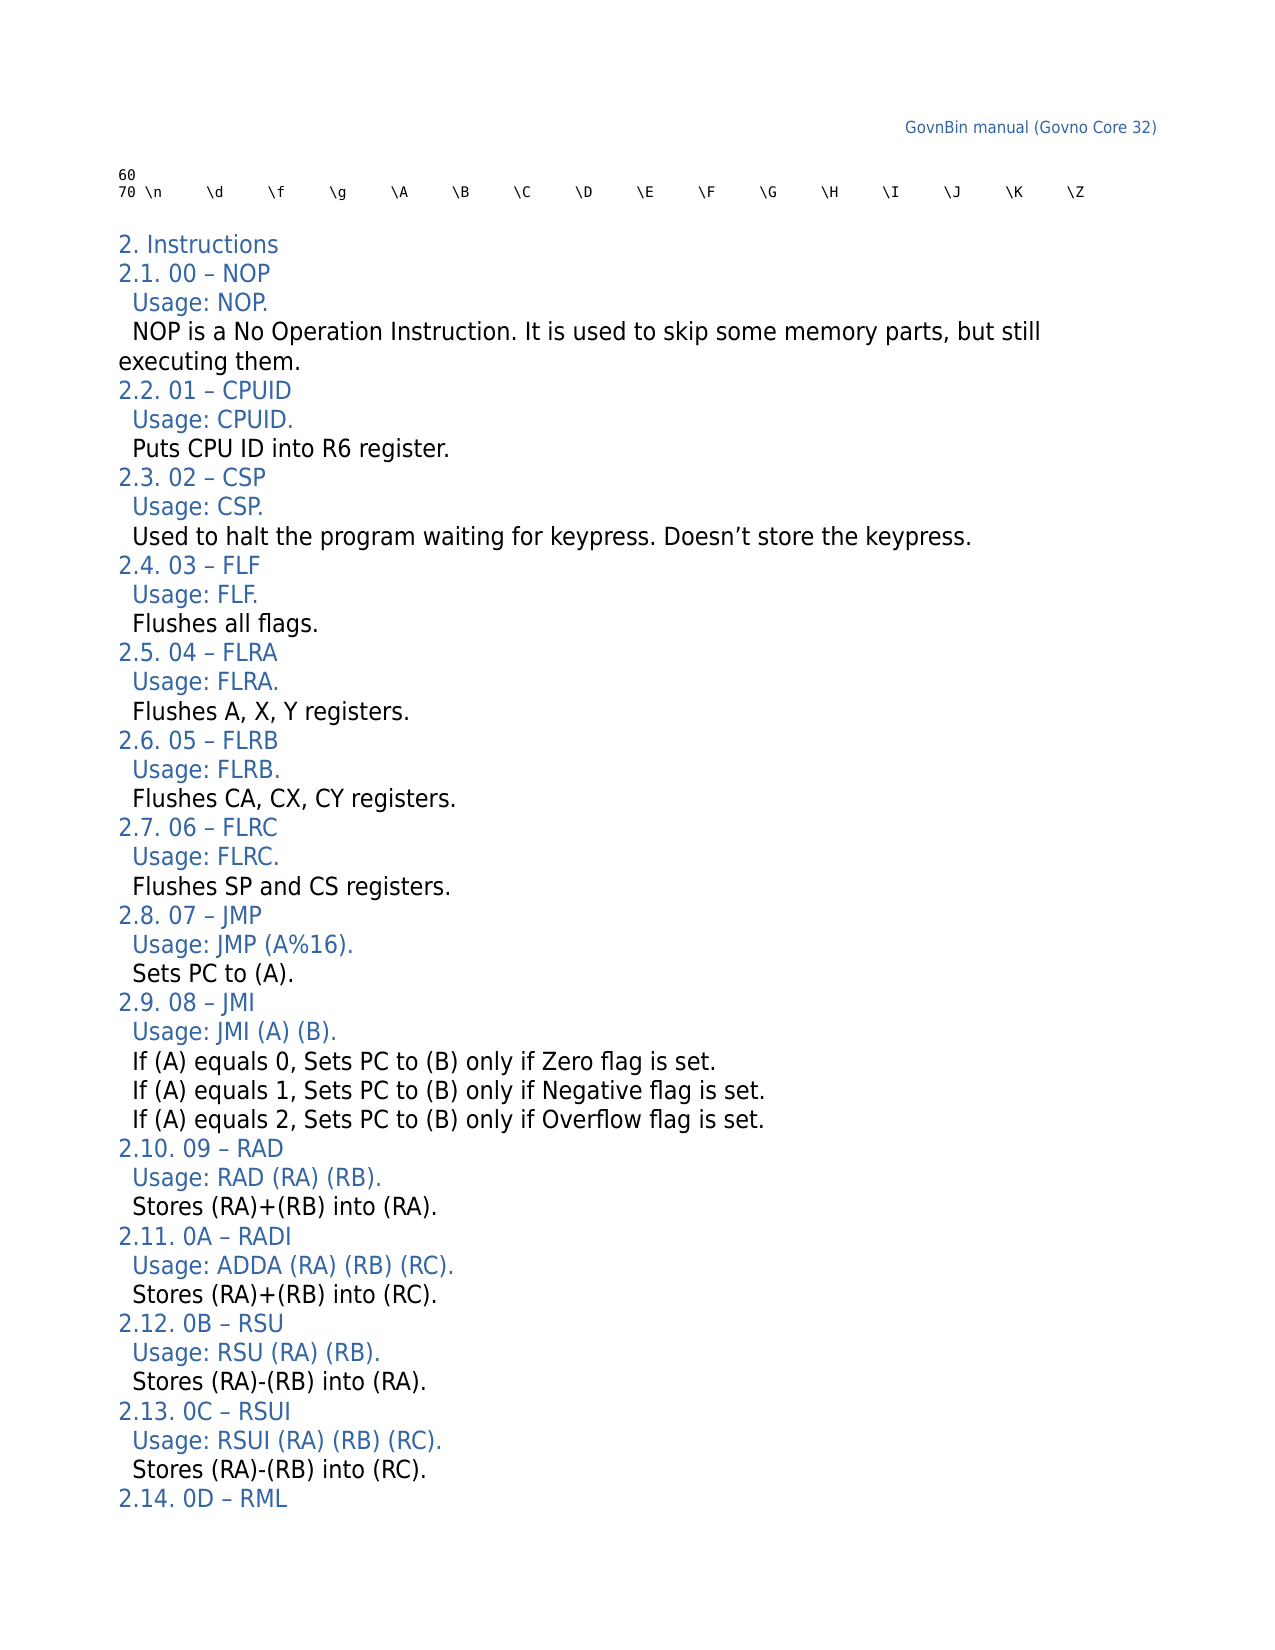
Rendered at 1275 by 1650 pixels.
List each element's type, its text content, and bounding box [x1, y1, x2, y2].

text Usage: JMP (A%16). [118, 930, 1157, 959]
text Stores (RA)+(RB) into (RA). [118, 1193, 1157, 1222]
text 2.2. 01 – CPUID [118, 376, 1157, 405]
text Usage: FLF. [118, 580, 1157, 609]
text 2.5. 04 – FLRA [118, 638, 1157, 668]
text Puts CPU ID into R6 register. [118, 434, 1157, 463]
text NOP is a No Operation Instruction. It is used to skip some memory parts, but still executing them. [118, 318, 1157, 376]
text Usage: FLRA. [118, 668, 1157, 697]
text 2.3. 02 – CSP [118, 463, 1157, 493]
text 2.12. 0B – RSU [118, 1309, 1157, 1338]
text 2.4. 03 – FLF [118, 551, 1157, 580]
text Stores (RA)+(RB) into (RC). [118, 1280, 1157, 1309]
text Stores (RA)-(RB) into (RC). [118, 1455, 1157, 1484]
text Usage: NOP. [118, 288, 1157, 318]
text If (A) equals 0, Sets PC to (B) only if Zero flag is set. [118, 1047, 1157, 1076]
text Stores (RA)-(RB) into (RA). [118, 1368, 1157, 1397]
text Usage: ADDA (RA) (RB) (RC). [118, 1251, 1157, 1280]
text Usage: FLRC. [118, 843, 1157, 872]
text 2.7. 06 – FLRC [118, 813, 1157, 843]
text 2.9. 08 – JMI [118, 988, 1157, 1018]
text 2.8. 07 – JMP [118, 901, 1157, 930]
text 70 \n \d \f \g \A \B \C \D \E \F \G \H \I \J \K \Z [118, 184, 1157, 201]
text Flushes all flags. [118, 609, 1157, 638]
text Usage: FLRB. [118, 755, 1157, 784]
text Flushes CA, CX, CY registers. [118, 784, 1157, 813]
text 2.6. 05 – FLRB [118, 726, 1157, 755]
text 2. Instructions [118, 230, 1157, 259]
text If (A) equals 2, Sets PC to (B) only if Overflow flag is set. [118, 1105, 1157, 1134]
text Flushes A, X, Y registers. [118, 697, 1157, 726]
text Flushes SP and CS registers. [118, 872, 1157, 901]
text Usage: CPUID. [118, 405, 1157, 434]
text 2.13. 0C – RSUI [118, 1397, 1157, 1426]
text Usage: CSP. [118, 493, 1157, 522]
text 60 [118, 167, 1157, 184]
text 2.1. 00 – NOP [118, 259, 1157, 288]
text 2.14. 0D – RML [118, 1484, 1157, 1513]
text If (A) equals 1, Sets PC to (B) only if Negative flag is set. [118, 1076, 1157, 1105]
text Usage: RSUI (RA) (RB) (RC). [118, 1426, 1157, 1455]
text 2.10. 09 – RAD [118, 1134, 1157, 1163]
text Sets PC to (A). [118, 959, 1157, 988]
text 2.11. 0A – RADI [118, 1222, 1157, 1251]
text Usage: RSU (RA) (RB). [118, 1338, 1157, 1368]
text Used to halt the program waiting for keypress. Doesn’t store the keypress. [118, 522, 1157, 551]
text Usage: JMI (A) (B). [118, 1018, 1157, 1047]
text Usage: RAD (RA) (RB). [118, 1163, 1157, 1193]
